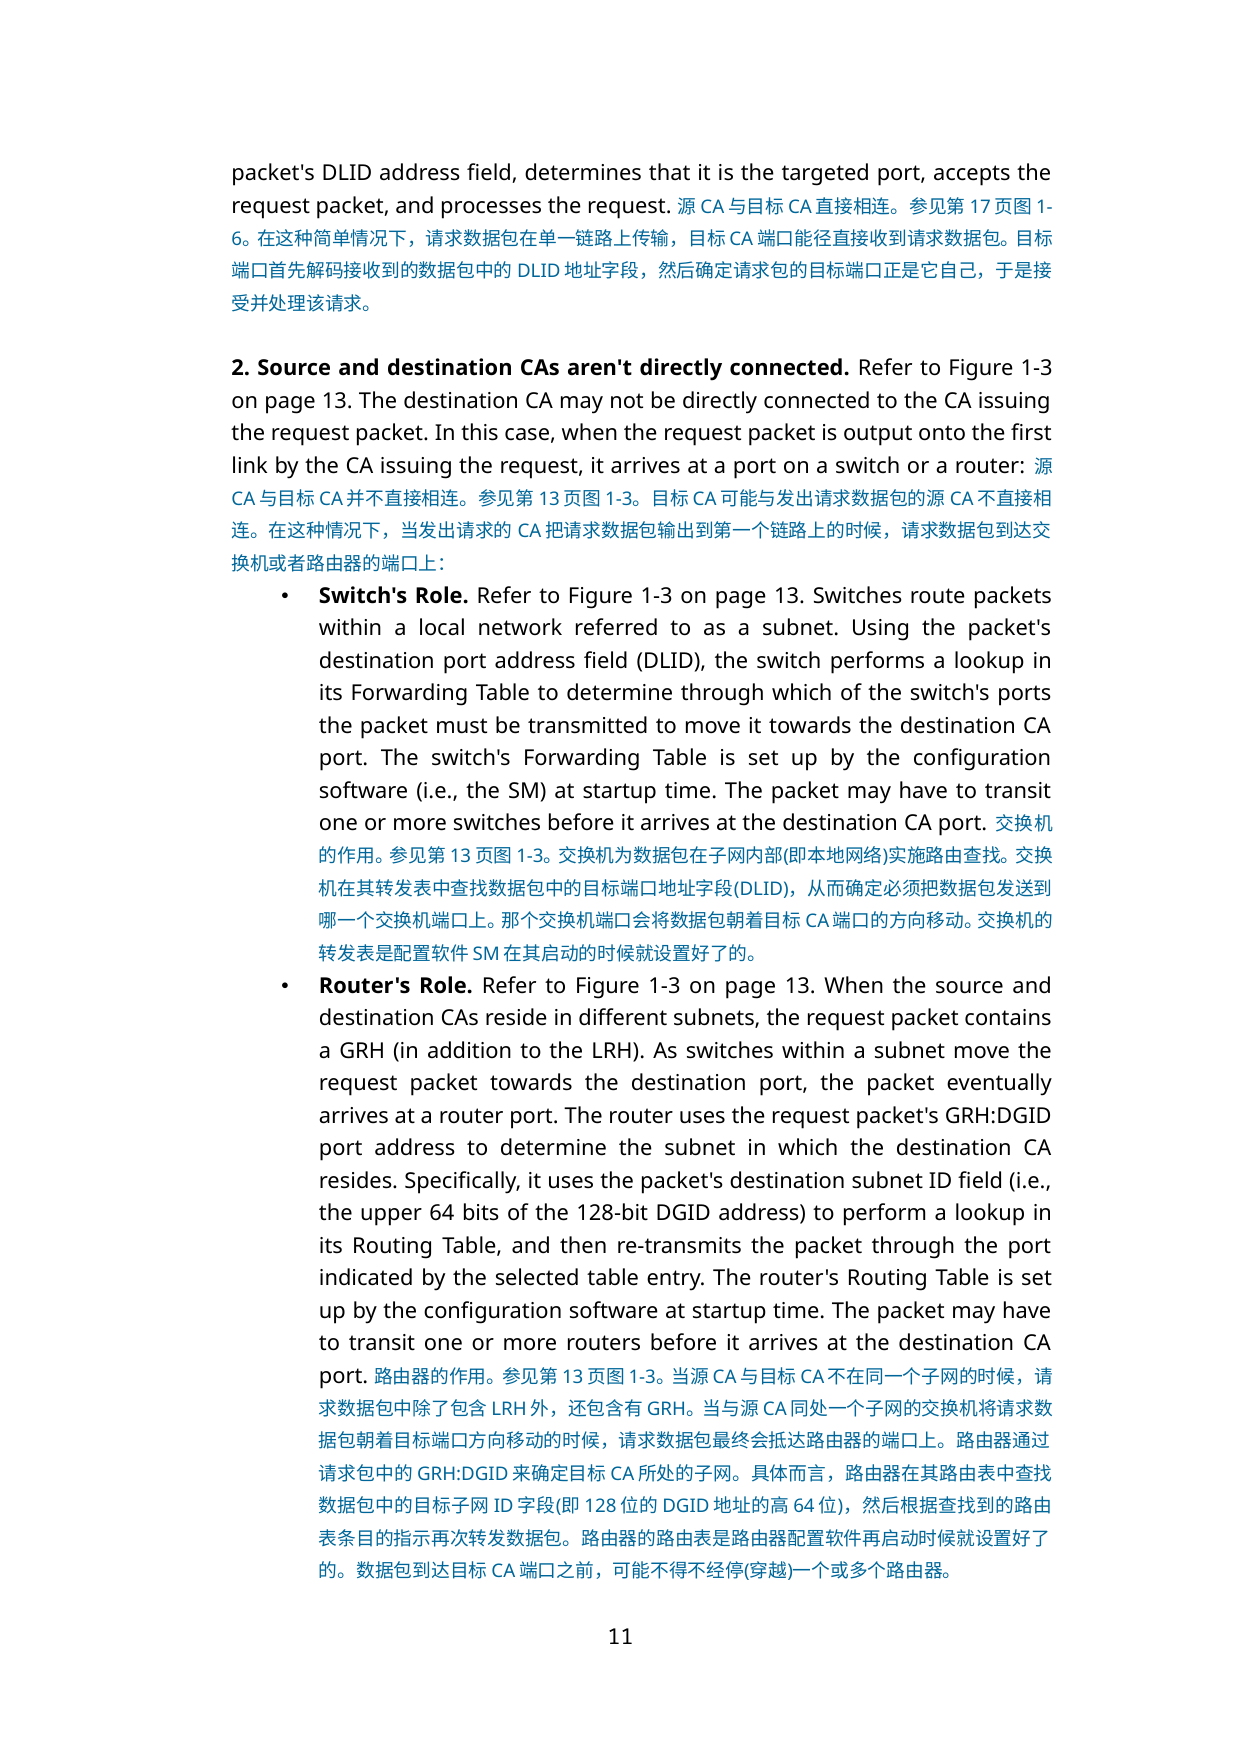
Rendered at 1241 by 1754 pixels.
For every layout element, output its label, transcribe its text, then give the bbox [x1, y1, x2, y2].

picture [769, 1561, 780, 1572]
picture [943, 1467, 948, 1477]
picture [394, 1373, 400, 1381]
picture [1024, 912, 1031, 926]
picture [378, 1370, 383, 1380]
picture [259, 555, 266, 569]
picture [1018, 1499, 1023, 1509]
picture [277, 524, 286, 529]
picture [684, 1441, 690, 1449]
picture [528, 232, 537, 237]
picture [402, 556, 414, 567]
picture [312, 521, 324, 530]
picture [792, 524, 797, 534]
picture [546, 954, 558, 958]
picture [534, 1539, 540, 1547]
picture [604, 847, 611, 861]
picture [728, 916, 735, 923]
picture [697, 921, 703, 929]
picture [928, 1506, 934, 1514]
picture [271, 275, 281, 279]
picture [310, 557, 315, 567]
picture [908, 1497, 916, 1510]
picture [1040, 458, 1052, 467]
picture [855, 1370, 864, 1375]
picture [756, 849, 762, 861]
picture [764, 1375, 775, 1381]
picture [471, 1410, 481, 1416]
picture [1043, 815, 1050, 829]
picture [813, 269, 824, 275]
picture [382, 1440, 391, 1448]
picture [352, 522, 360, 530]
picture [693, 237, 704, 243]
picture [780, 530, 788, 536]
picture [358, 1436, 365, 1443]
picture [902, 1433, 914, 1444]
picture [539, 1563, 551, 1574]
picture [585, 238, 593, 244]
picture [346, 1506, 352, 1514]
picture [1035, 1502, 1041, 1510]
picture [967, 889, 973, 897]
picture [499, 490, 509, 501]
picture [960, 1470, 966, 1478]
picture [866, 263, 878, 274]
picture [361, 1537, 372, 1543]
picture [879, 499, 885, 507]
list Router's Role. Refer to Figure 1-3 on page 13. When the source and destination CAs reside in different subnets, the request packet contains a GRH (in addition to the LRH). As switches within a subnet move the request packet towards the destination port, the packet eventually arrives at a router port. The router uses the request packet's GRH:DGID port address to determine the subnet in which the destination CA resides. Specifically, it uses the packet's destination subnet ID field (i.e., the upper 64 bits of the 128-bit DGID address) to perform a lookup in its Routing Table, and then re-transmits the packet through the port indicated by the selected table entry. The router's Routing Table is set up by the configuration software at startup time. The packet may have to transit one or more routers before it arrives at the destination CA port. 路由器的作用。参见第13页图1-3。当源CA与目标CA不在同一个子网的时候，请求数据包中除了包含LRH外，还包含有GRH。当与源CA同处一个子网的交换机将请求数据包朝着目标端口方向移动的时候，请求数据包最终会抵达路由器的端口上。路由器通过请求包中的GRH:DGID来确定目标CA所处的子网。具体而言，路由器在其路由表中查找数据包中的目标子网ID字段(即128位的DGID地址的高64位)，然后根据查找到的路由表条目的指示再次转发数据包。路由器的路由表是路由器配置软件再启动时候就设置好了的。数据包到达目标CA端口之前，可能不得不经停(穿越)一个或多个路由器。 [281, 968, 1053, 1586]
picture [661, 856, 667, 864]
picture [587, 887, 598, 893]
picture [608, 1410, 618, 1416]
picture [751, 205, 762, 211]
picture [384, 1571, 390, 1579]
picture [252, 263, 264, 274]
picture [327, 880, 334, 894]
picture [746, 1400, 758, 1409]
picture [421, 912, 428, 926]
picture [801, 1469, 805, 1479]
picture [418, 1504, 429, 1510]
picture [886, 1539, 898, 1543]
picture [333, 262, 341, 268]
picture [346, 882, 355, 887]
picture [602, 1535, 608, 1543]
picture [401, 1538, 408, 1546]
picture [378, 947, 391, 951]
picture [629, 531, 635, 539]
picture [516, 889, 522, 897]
picture [455, 1569, 466, 1575]
picture [1021, 1438, 1027, 1446]
picture [585, 912, 592, 926]
picture [715, 1432, 728, 1437]
picture [968, 1400, 975, 1414]
picture [910, 1467, 919, 1472]
picture [866, 1470, 872, 1478]
picture [446, 271, 452, 279]
picture [677, 1535, 683, 1543]
picture [452, 1433, 464, 1444]
picture [810, 1434, 815, 1444]
picture [512, 947, 521, 952]
picture [904, 264, 917, 268]
list Switch's Role. Refer to Figure 1-3 on page 13. Switches route packets within a local network referred to as a subnet. Using the packet's destination port address field (DLID), the switch performs a lookup in its Forwarding Table to determine through which of the switch's ports the packet must be transmitted to move it towards the destination CA port. The switch's Forwarding Table is set up by the configuration software (i.e., the SM) at startup time. The packet may have to transit one or more switches before it arrives at the destination CA port. 交换机的作用。参见第13页图1-3。交换机为数据包在子网内部(即本地网络)实施路由查找。交换机在其转发表中查找数据包中的目标端口地址字段(DLID)，从而确定必须把数据包发送到哪一个交换机端口上。那个交换机端口会将数据包朝着目标CA端口的方向移动。交换机的转发表是配置软件SM在其启动的时候就设置好了的。 [281, 578, 1053, 968]
picture [365, 1409, 371, 1417]
picture [768, 919, 779, 925]
picture [367, 854, 373, 861]
picture [577, 1567, 582, 1578]
picture [960, 1434, 965, 1444]
picture [715, 1532, 728, 1536]
picture [1020, 237, 1031, 243]
picture [696, 1368, 708, 1377]
picture [327, 1441, 333, 1449]
picture [266, 232, 275, 237]
picture [598, 232, 603, 242]
picture [1017, 264, 1030, 268]
picture [972, 239, 978, 247]
picture [324, 912, 330, 920]
picture [788, 1438, 792, 1448]
picture [683, 198, 695, 207]
picture [752, 1535, 758, 1543]
picture [660, 1532, 665, 1542]
picture [378, 230, 386, 238]
picture [327, 560, 333, 568]
picture [735, 1532, 740, 1542]
picture [478, 1375, 484, 1382]
picture [752, 920, 761, 928]
picture [853, 913, 865, 924]
picture [411, 847, 421, 858]
picture [698, 849, 707, 854]
text packet's DLID address field, determines that it is the targeted port, accepts the request packet, and processes the request. 源CA与目标CA直接相连。参见第17页图1-6。在这种简单情况下，请求数据包在单一链路上传输，目标CA端口能径直接收到请求数据包。目标端口首先解码接收到的数据包中的DLID地址字段，然后确定请求包的目标端口正是它自己，于是接受并处理该请求。 [231, 156, 1053, 318]
picture [656, 497, 667, 503]
picture [573, 1472, 584, 1478]
picture [890, 1564, 895, 1574]
picture [683, 883, 695, 896]
picture [348, 492, 357, 498]
picture [641, 881, 653, 892]
picture [946, 852, 952, 860]
picture [977, 1437, 983, 1445]
picture [1020, 1537, 1026, 1544]
picture [792, 1469, 796, 1481]
picture [589, 265, 601, 278]
picture [252, 297, 261, 303]
picture [585, 1532, 590, 1542]
picture [444, 1467, 452, 1480]
picture [874, 856, 880, 863]
picture [929, 849, 934, 859]
picture [300, 229, 312, 238]
picture [282, 497, 293, 503]
picture [615, 913, 627, 924]
picture [523, 1368, 533, 1379]
picture [827, 1437, 833, 1445]
picture [966, 531, 972, 539]
picture [699, 952, 705, 959]
picture [491, 239, 497, 247]
picture [849, 1467, 854, 1477]
picture [738, 1500, 750, 1513]
picture [398, 1439, 409, 1445]
picture [932, 490, 944, 499]
picture [452, 913, 464, 924]
picture [830, 884, 834, 896]
picture [839, 884, 843, 894]
picture [752, 1568, 760, 1573]
picture [931, 198, 941, 209]
picture [1014, 528, 1018, 538]
picture [907, 1567, 913, 1575]
picture [777, 231, 789, 242]
text 2. Source and destination CAs aren't directly connected. Refer to Figure 1-3 on page 13. The destination CA may not be directly connected to the CA issuing the request packet. In this case, when the request packet is output onto the first link by the CA issuing the request, it arrives at a port on a switch or a router: 源CA与目标CA并不直接相连。参见第13页图1-3。目标CA可能与发出请求数据包的源CA不直接相连。在这种情况下，当发出请求的CA把请求数据包输出到第一个链路上的时候，请求数据包到达交换机或者路由器的端口上： [231, 351, 1053, 578]
picture [432, 1568, 436, 1578]
